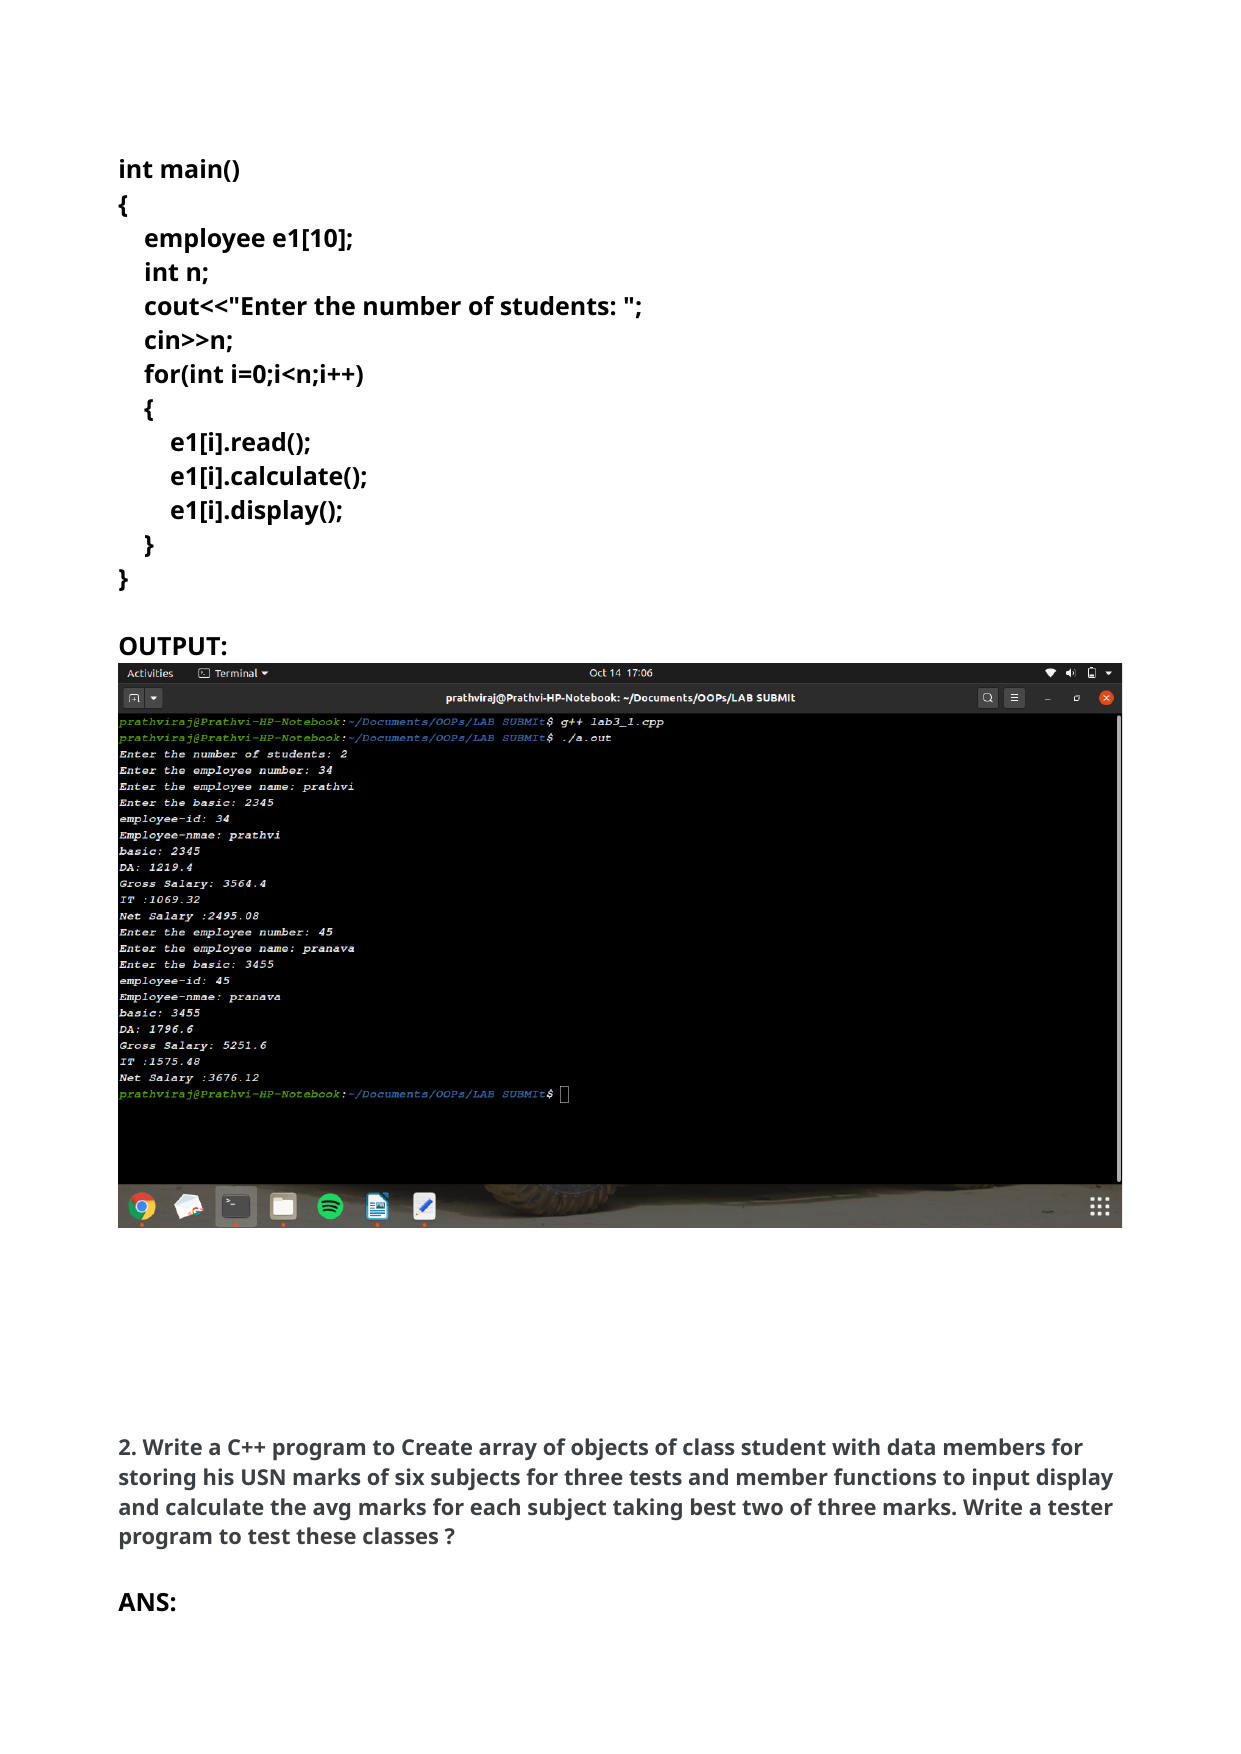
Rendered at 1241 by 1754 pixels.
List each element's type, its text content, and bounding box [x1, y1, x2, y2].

text { [118, 391, 1122, 425]
text int n; [118, 254, 1122, 288]
picture [118, 663, 1123, 1228]
text cout<<"Enter the number of students: "; [118, 288, 1122, 322]
text e1[i].calculate(); [118, 459, 1122, 493]
text 2. Write a C++ program to Create array of objects of class student with data members for storing his USN marks of six subjects for three tests and member functions to input display and calculate the avg marks for each subject taking best two of three marks. Write a tester program to test these classes ? [118, 1432, 1122, 1551]
text ANS: [118, 1585, 1122, 1619]
text int main() [118, 152, 1122, 186]
text employee e1[10]; [118, 220, 1122, 254]
text } [118, 527, 1122, 561]
text cin>>n; [118, 322, 1122, 357]
text OUTPUT: [118, 629, 1122, 663]
text for(int i=0;i<n;i++) [118, 357, 1122, 391]
text e1[i].display(); [118, 493, 1122, 527]
text } [118, 561, 1122, 595]
text e1[i].read(); [118, 425, 1122, 459]
text { [118, 186, 1122, 220]
